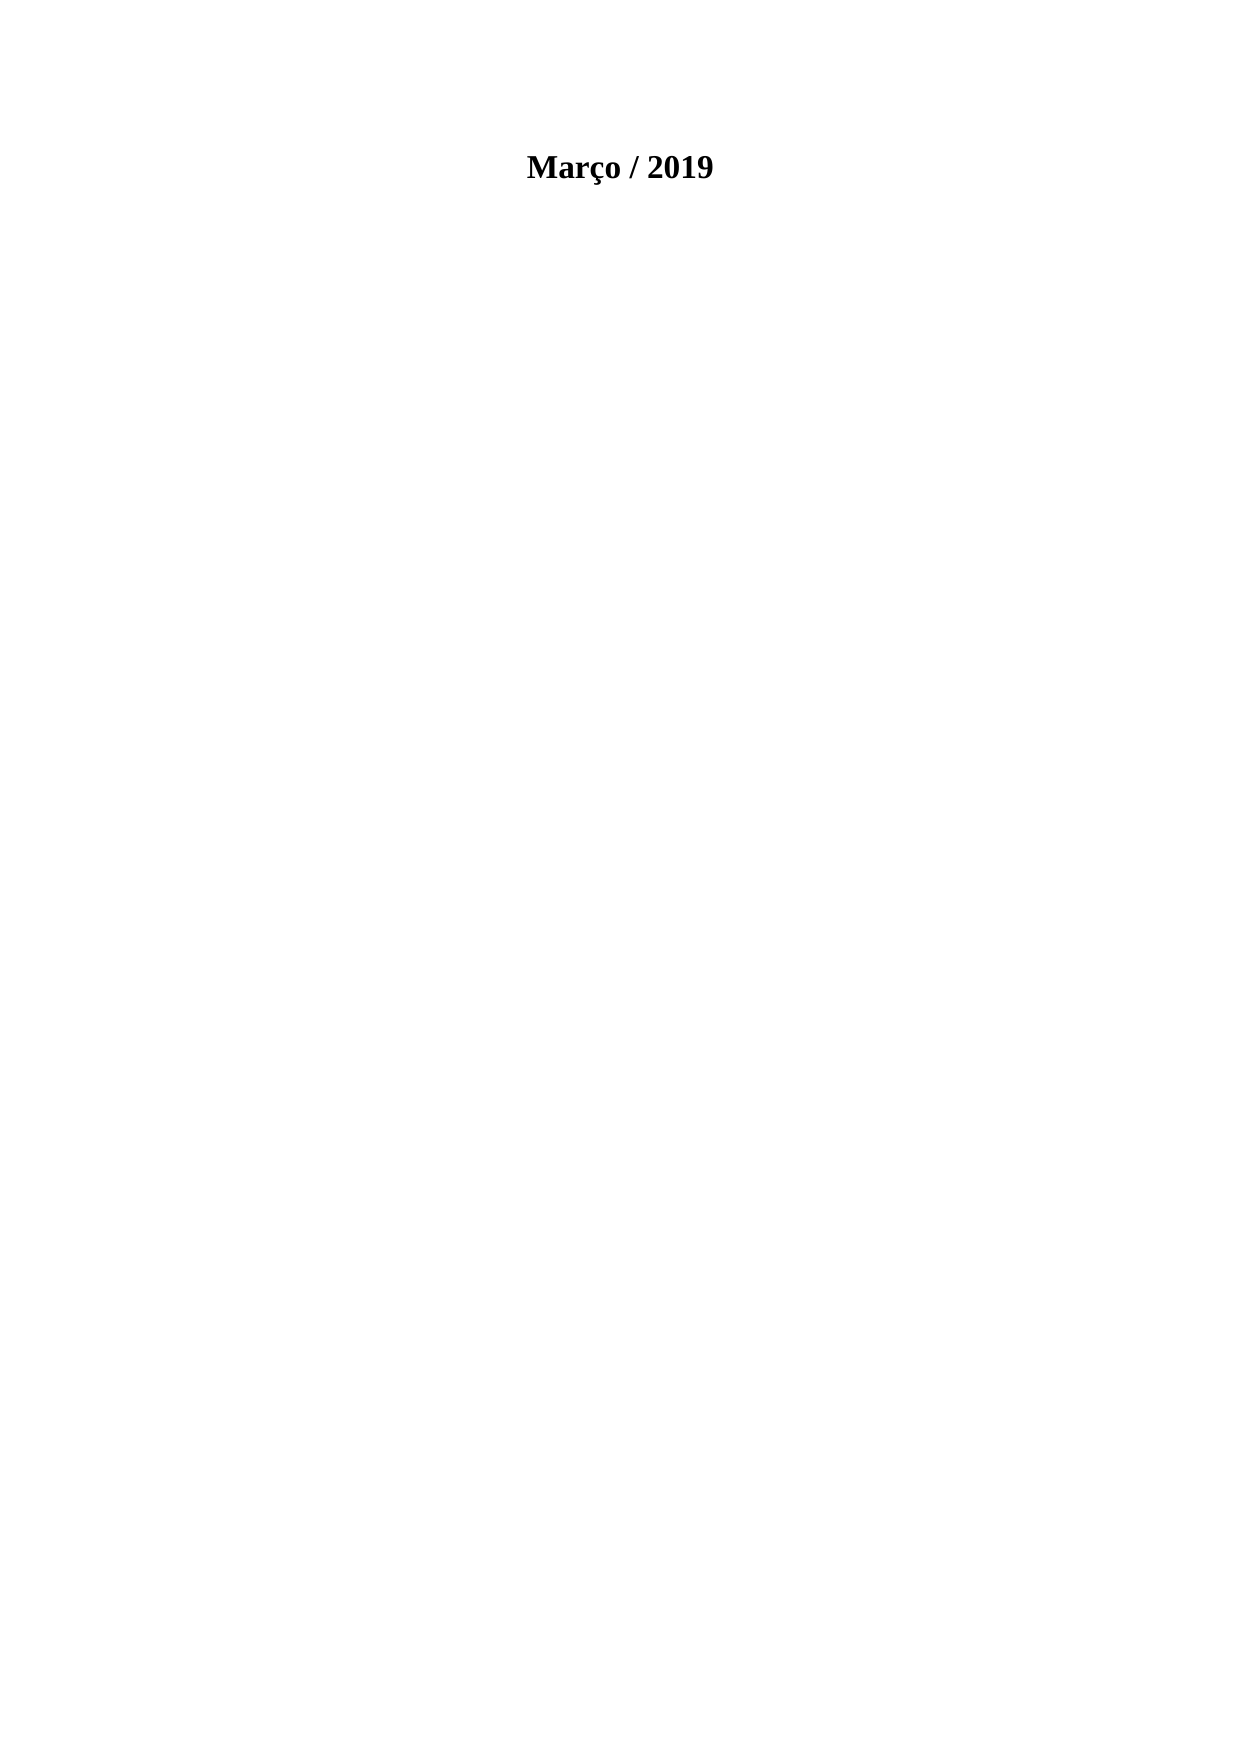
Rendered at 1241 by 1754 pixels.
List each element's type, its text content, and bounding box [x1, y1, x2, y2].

text Março / 2019 [177, 148, 1063, 186]
